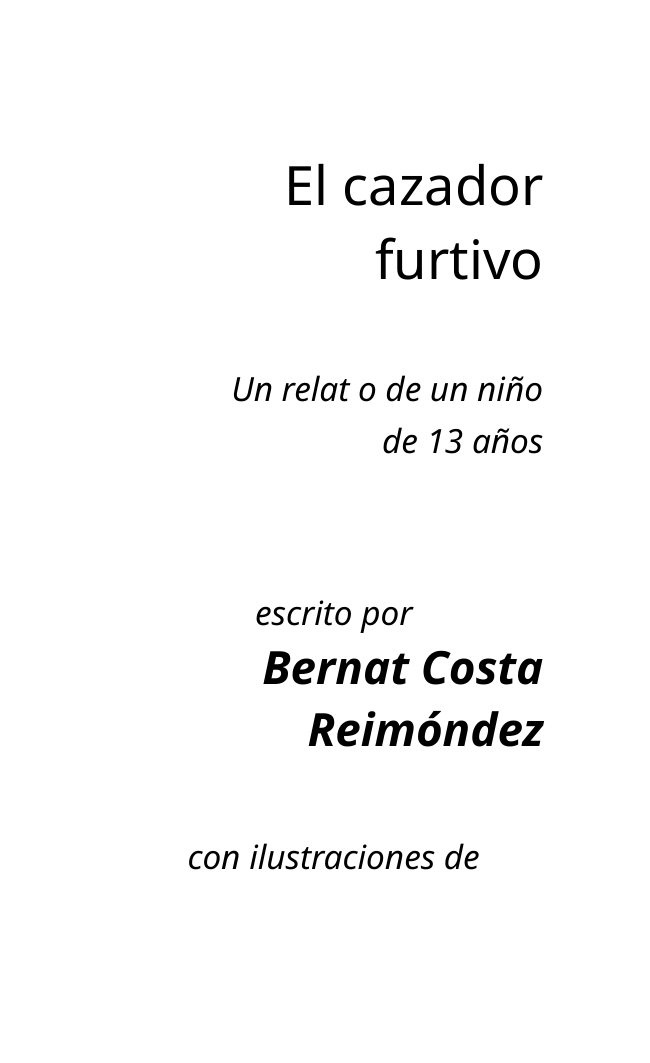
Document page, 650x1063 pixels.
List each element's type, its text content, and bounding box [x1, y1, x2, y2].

text de 13 años [124, 418, 543, 464]
text Un relat o de un niño [124, 366, 543, 412]
text Bernat Costa Reimóndez [124, 635, 543, 760]
text con ilustraciones de [124, 834, 543, 879]
text El cazador furtivo [124, 148, 543, 295]
text escrito por [124, 590, 543, 635]
